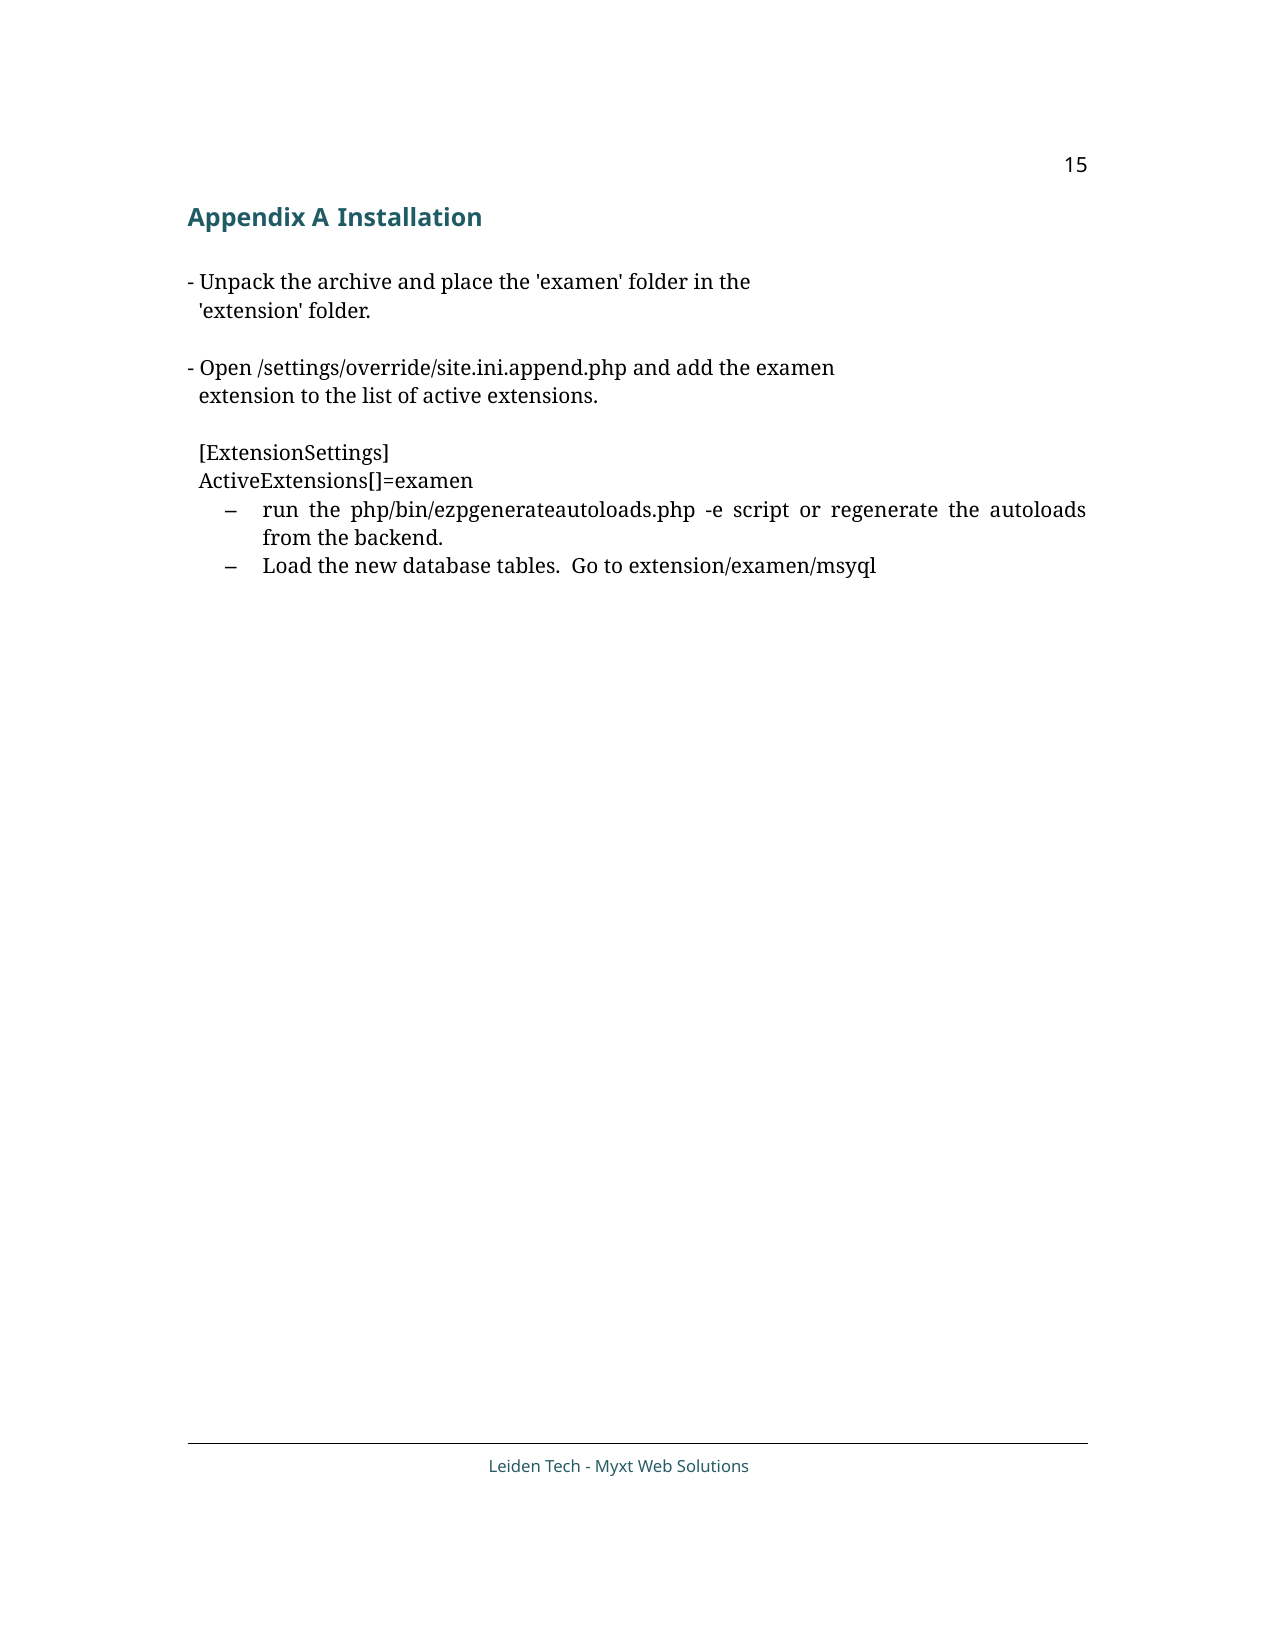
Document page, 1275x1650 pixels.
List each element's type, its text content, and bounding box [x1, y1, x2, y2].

text 'extension' folder. [187, 296, 1087, 324]
text - Open /settings/override/site.ini.append.php and add the examen [187, 353, 1087, 381]
text ActiveExtensions[]=examen [187, 466, 1087, 495]
text - Unpack the archive and place the 'examen' folder in the [187, 267, 1087, 296]
text extension to the list of active extensions. [187, 381, 1087, 409]
text [ExtensionSettings] [187, 438, 1087, 466]
list Load the new database tables. Go to extension/examen/msyql [225, 552, 1087, 580]
subtitle Appendix A Installation [187, 203, 1087, 233]
list run the php/bin/ezpgenerateautoloads.php -e script or regenerate the autoloads from the backend. [225, 495, 1087, 552]
